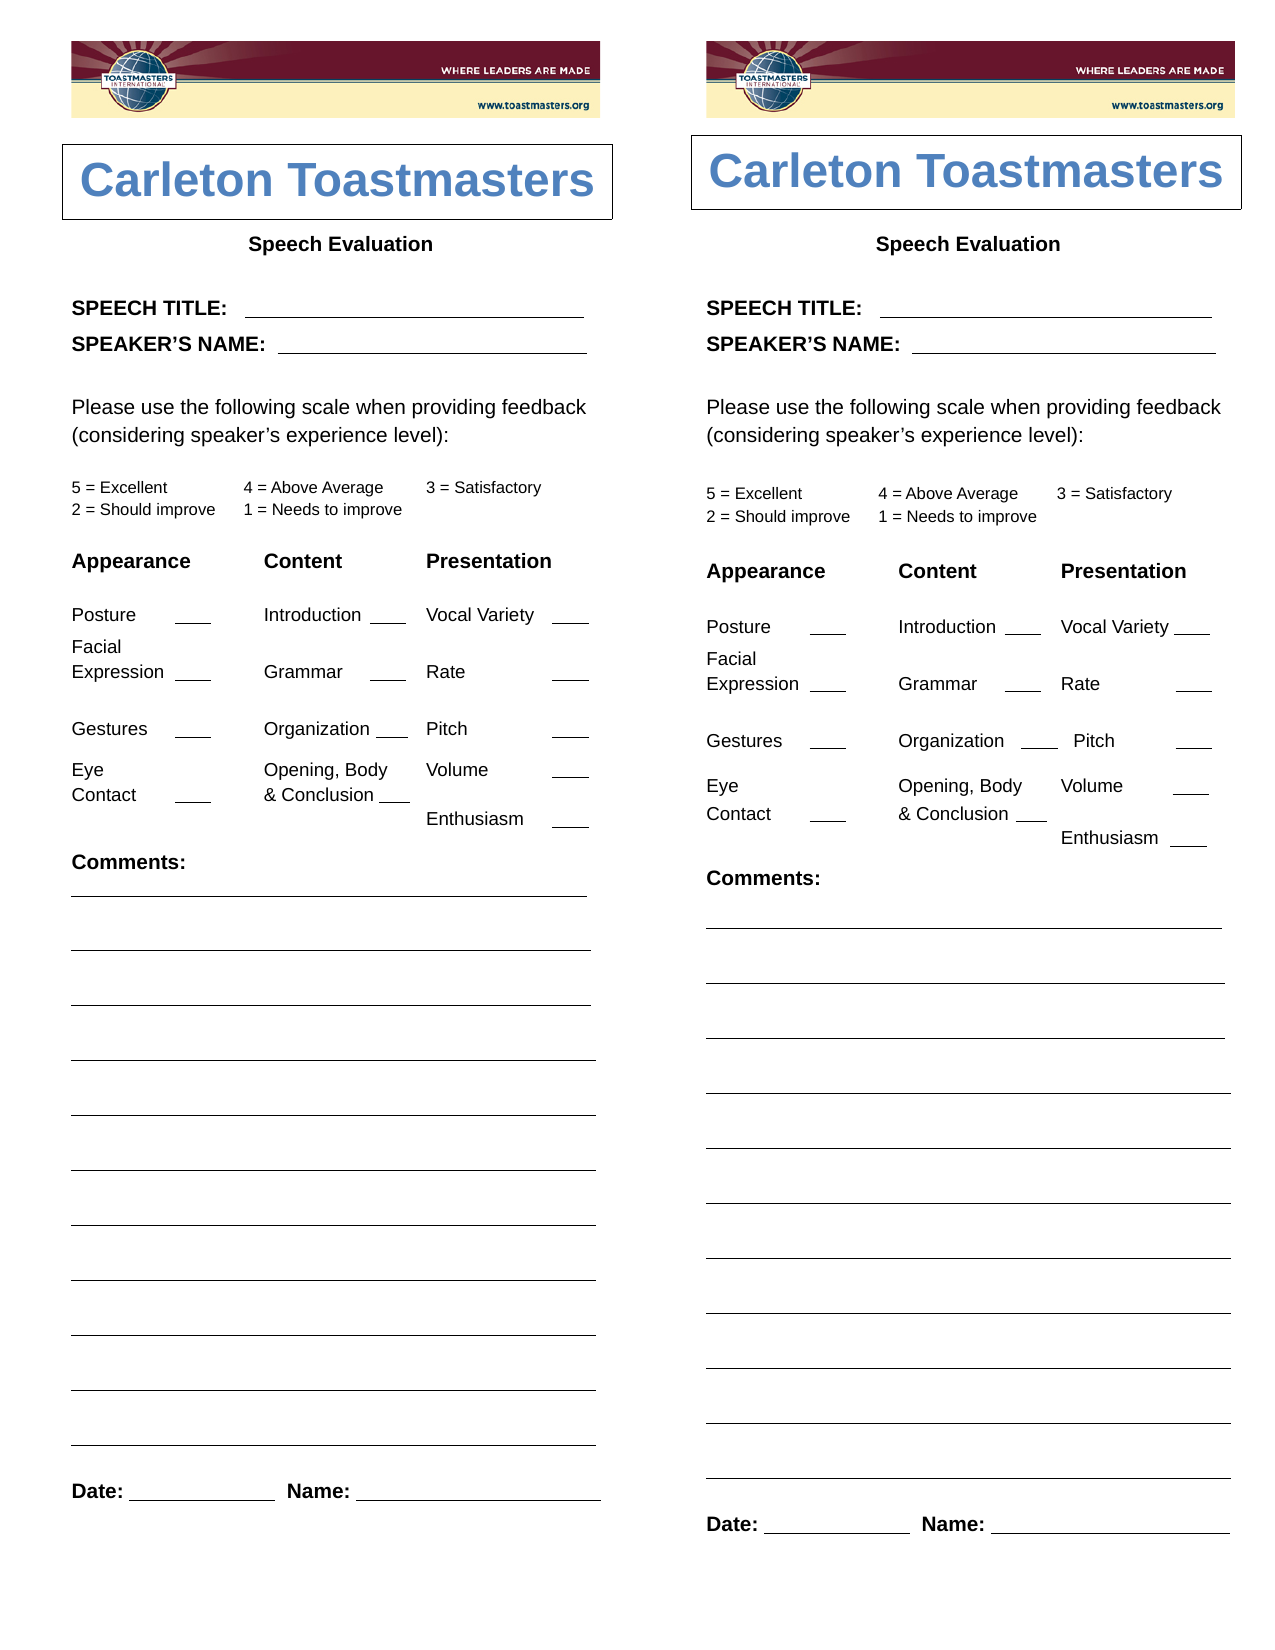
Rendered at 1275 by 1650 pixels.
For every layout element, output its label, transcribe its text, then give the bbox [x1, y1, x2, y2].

table_header Speech Evaluation SPEECH TITLE: SPEAKER’S NAME: Please use the following scale when providing feedback (considering speaker’s experience level): 5 = Excellent 4 = Above Average 3 = Satisfactory 2 = Should improve 1 = Needs to improve Appearance Content Presentation Posture Introduction Vocal Variety Facial Expression Grammar Rate Gestures Organization Pitch Eye Opening, Body Volume Contact & Conclusion Enthusiasm Comments: Date: Name: [695, 210, 1242, 1536]
picture [71, 41, 601, 118]
table_header [695, 41, 1242, 135]
table_header [665, 41, 695, 1536]
table_header [621, 41, 665, 1536]
table_header [692, 136, 1241, 209]
table_header Speech Evaluation SPEECH TITLE: SPEAKER’S NAME: Please use the following scale when providing feedback (considering speaker’s experience level): 5 = Excellent 4 = Above Average 3 = Satisfactory 2 = Should improve 1 = Needs to improve Appearance Content Presentation Posture Introduction Vocal Variety Facial Expression Grammar Rate Gestures Organization Pitch Eye Opening, Body Volume Contact & Conclusion Enthusiasm Comments: Date: Name: [60, 41, 621, 1536]
picture [706, 41, 1235, 118]
